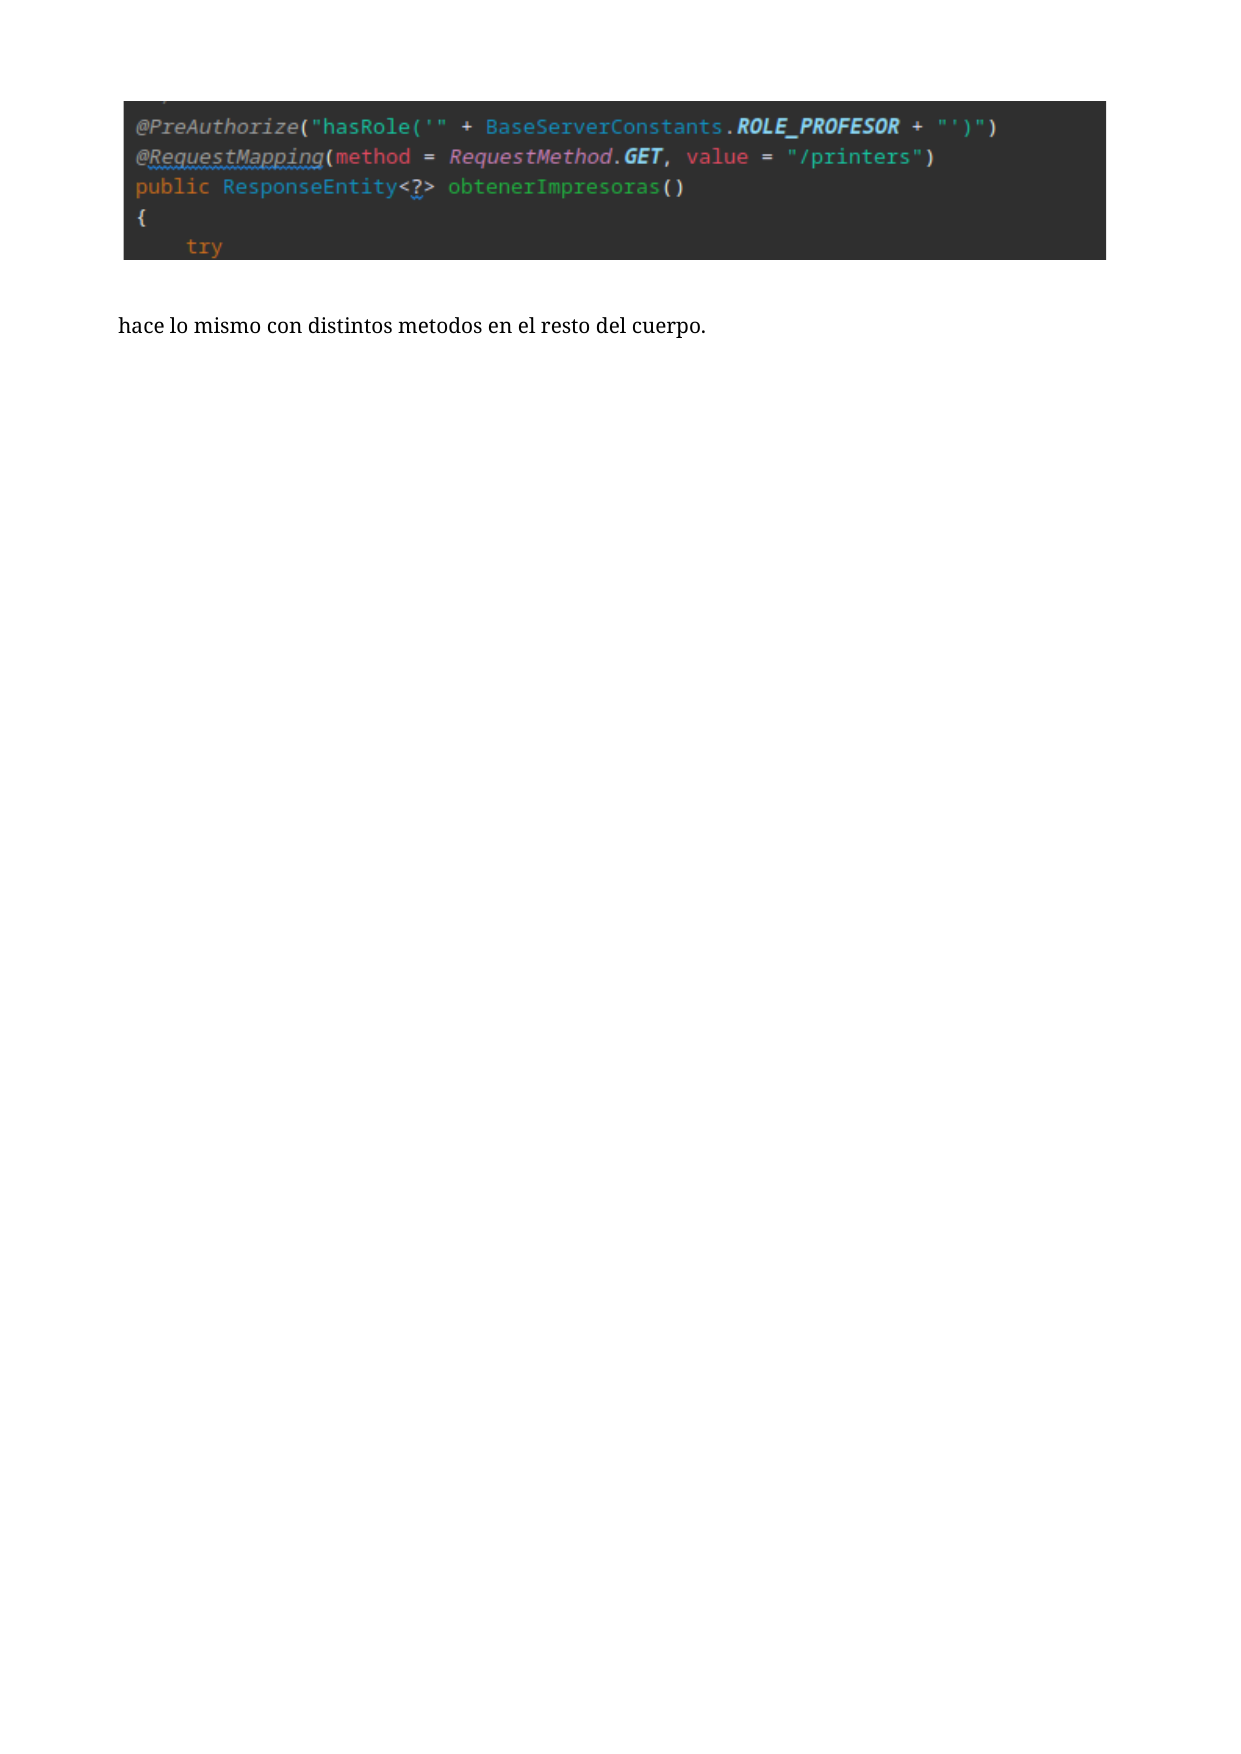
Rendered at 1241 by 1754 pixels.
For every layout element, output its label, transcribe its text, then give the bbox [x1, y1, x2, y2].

text hace lo mismo con distintos metodos en el resto del cuerpo. [118, 311, 1122, 339]
picture [123, 101, 1107, 260]
